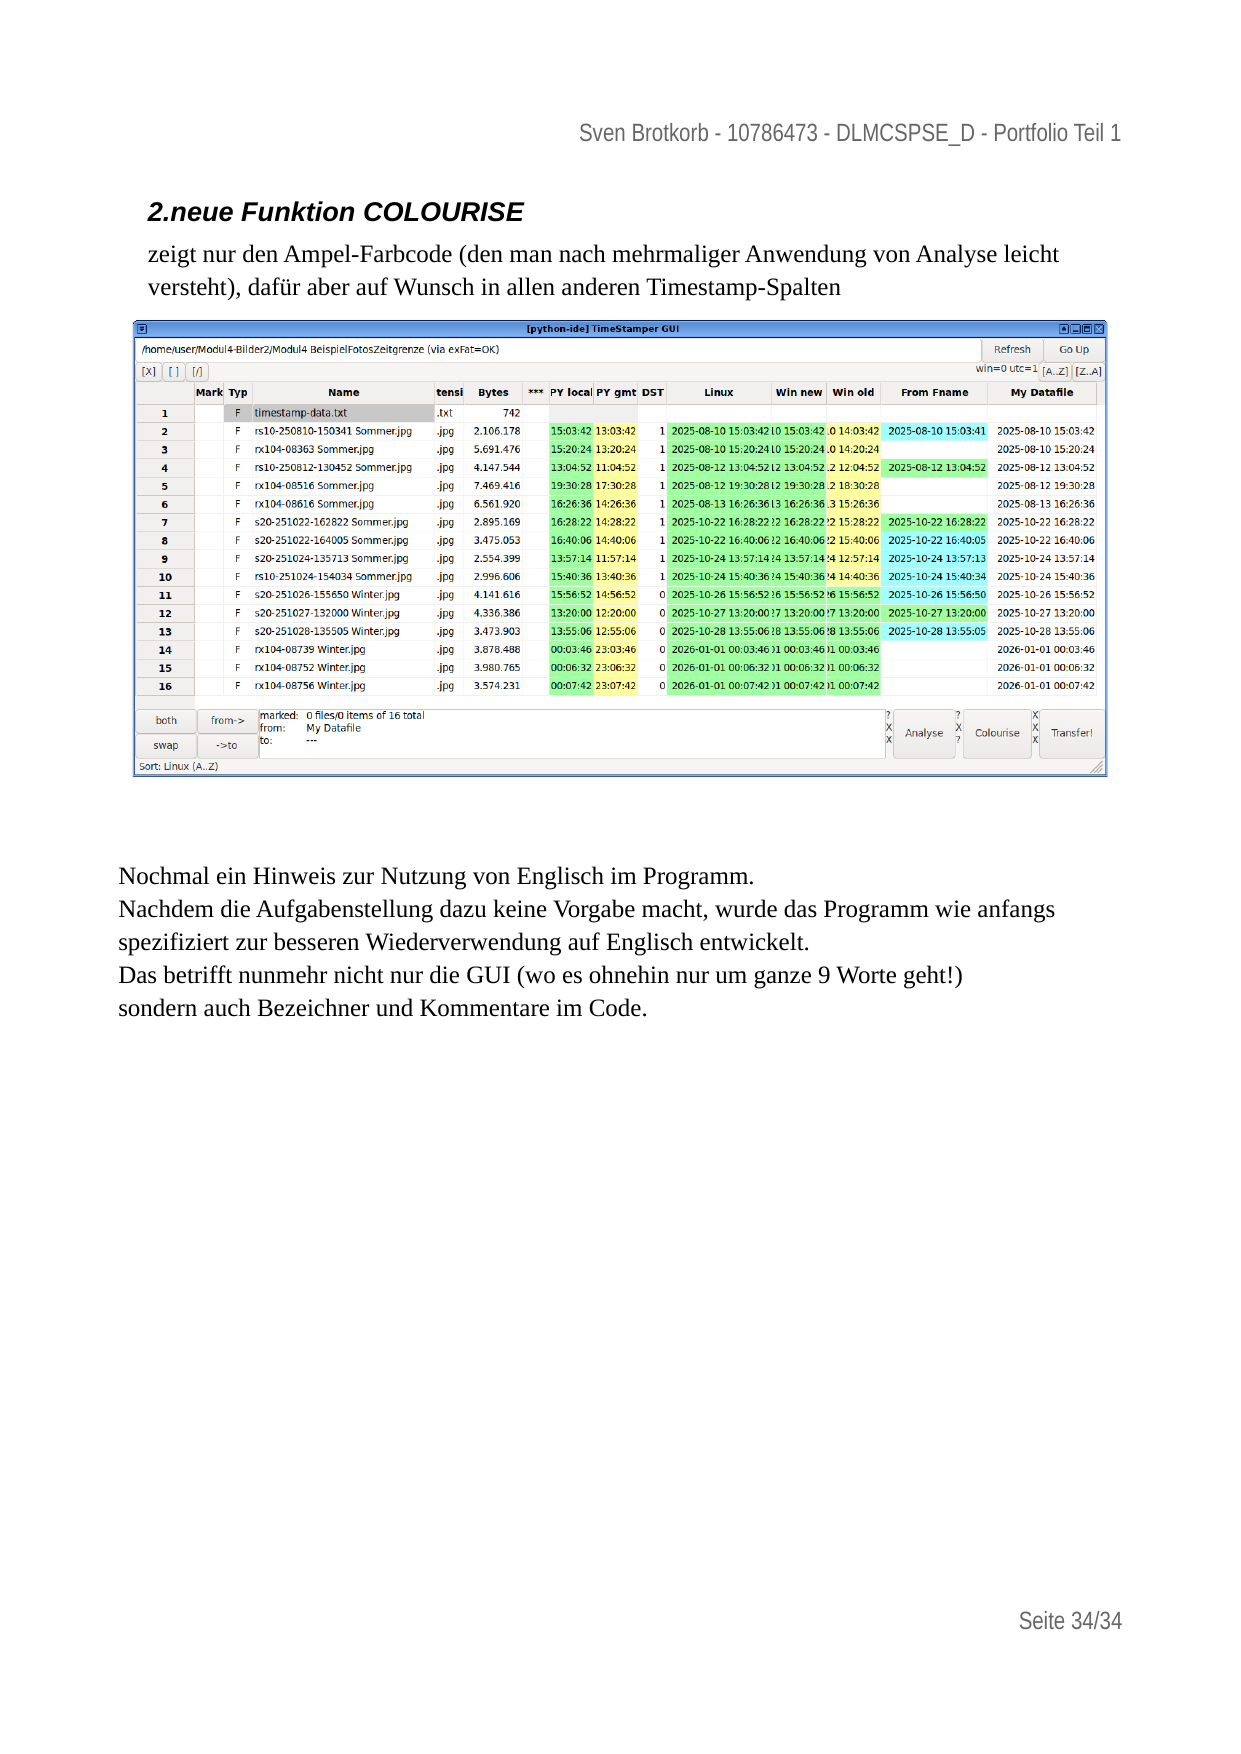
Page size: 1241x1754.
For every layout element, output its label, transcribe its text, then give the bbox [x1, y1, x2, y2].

picture [132, 320, 1108, 777]
text Nochmal ein Hinweis zur Nutzung von Englisch im Programm. Nachdem die Aufgabenstellung dazu keine Vorgabe macht, wurde das Programm wie anfangs spezifiziert zur besseren Wiederverwendung auf Englisch entwickelt. Das betrifft nunmehr nicht nur die GUI (wo es ohnehin nur um ganze 9 Worte geht!) sondern auch Bezeichner und Kommentare im Code. [118, 828, 1122, 1022]
text zeigt nur den Ampel-Farbcode (den man nach mehrmaliger Anwendung von Analyse leicht versteht), dafür aber auf Wunsch in allen anderen Timestamp-Spalten [148, 239, 1122, 301]
subtitle 2.neue Funktion COLOURISE [148, 196, 1122, 227]
